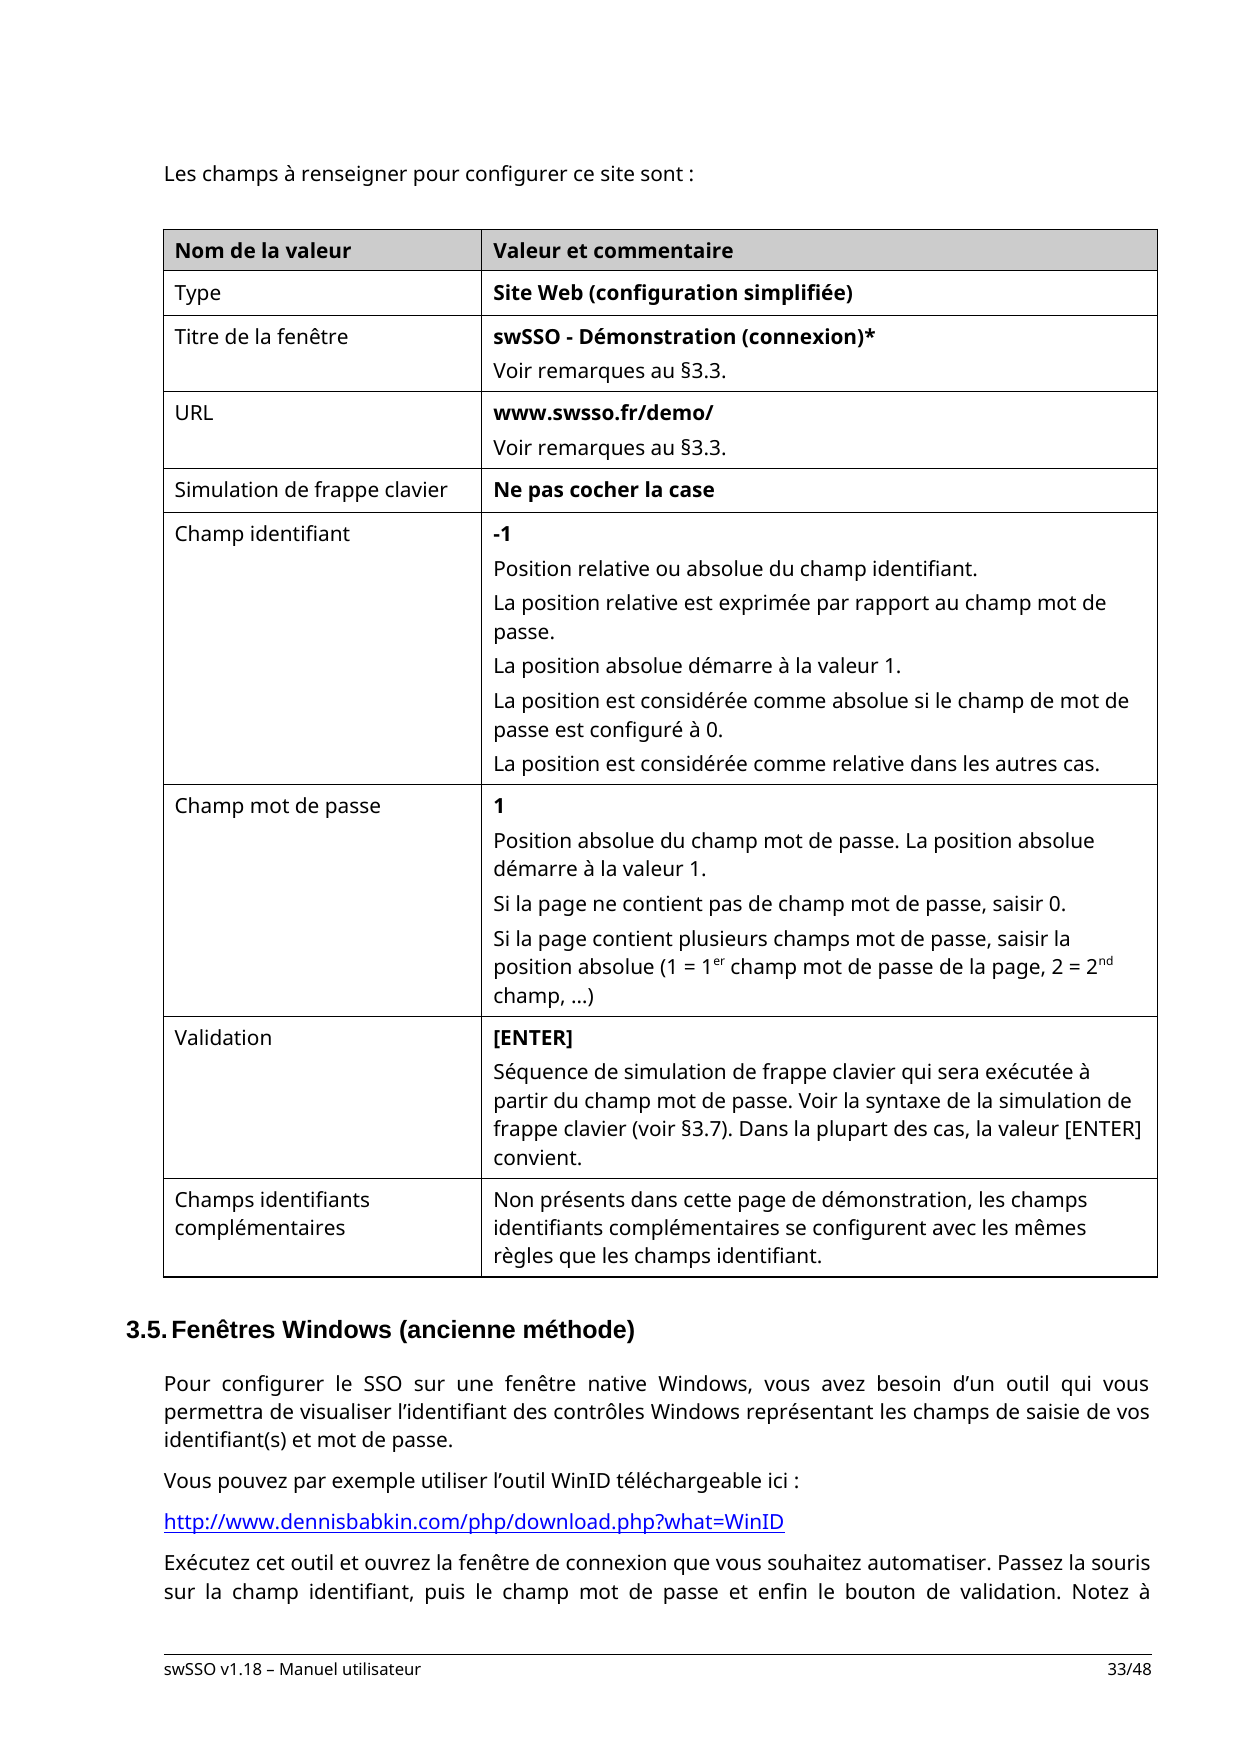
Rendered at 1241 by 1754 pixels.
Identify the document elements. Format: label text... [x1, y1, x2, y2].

table_header Nom de la valeur [164, 230, 481, 270]
table_cell URL [164, 392, 481, 468]
table_cell -1 Position relative ou absolue du champ identifiant. La position relative est exprimée par rapport au champ mot de passe. La position absolue démarre à la valeur 1. La position est considérée comme absolue si le champ de mot de passe est configuré à 0. La position est considérée comme relative dans les autres cas. [482, 513, 1157, 784]
text Vous pouvez par exemple utiliser l’outil WinID téléchargeable ici : [164, 1466, 1152, 1495]
table_cell Champ identifiant [164, 513, 481, 784]
table_cell Validation [164, 1017, 481, 1177]
text http://www.dennisbabkin.com/php/download.php?what=WinID [164, 1507, 1152, 1536]
text Pour configurer le SSO sur une fenêtre native Windows, vous avez besoin d’un outil qui vous permettra de visualiser l’identifiant des contrôles Windows représentant les champs de saisie de vos identifiant(s) et mot de passe. [164, 1369, 1152, 1454]
table_cell Type [164, 271, 481, 314]
table_cell Non présents dans cette page de démonstration, les champs identifiants complémentaires se configurent avec les mêmes règles que les champs identifiant. [482, 1179, 1157, 1276]
table_cell [ENTER] Séquence de simulation de frappe clavier qui sera exécutée à partir du champ mot de passe. Voir la syntaxe de la simulation de frappe clavier (voir §3.7). Dans la plupart des cas, la valeur [ENTER] convient. [482, 1017, 1157, 1177]
table_cell Site Web (configuration simplifiée) [482, 271, 1157, 314]
table_cell www.swsso.fr/demo/ Voir remarques au §3.3. [482, 392, 1157, 468]
table_cell Titre de la fenêtre [164, 316, 481, 391]
table_cell Simulation de frappe clavier [164, 469, 481, 512]
table_cell swSSO - Démonstration (connexion)* Voir remarques au §3.3. [482, 316, 1157, 391]
table_header Valeur et commentaire [482, 230, 1157, 270]
subtitle Fenêtres Windows (ancienne méthode) [126, 1315, 1152, 1344]
table_cell Champ mot de passe [164, 785, 481, 1016]
text Les champs à renseigner pour configurer ce site sont : [164, 159, 1152, 187]
table_cell Champs identifiants complémentaires [164, 1179, 481, 1276]
text Exécutez cet outil et ouvrez la fenêtre de connexion que vous souhaitez automatiser. Passez la souris sur la champ identifiant, puis le champ mot de passe et enfin le bouton de validation. Notez à [164, 1548, 1152, 1605]
table_cell 1 Position absolue du champ mot de passe. La position absolue démarre à la valeur 1. Si la page ne contient pas de champ mot de passe, saisir 0. Si la page contient plusieurs champs mot de passe, saisir la position absolue (1 = 1er champ mot de passe de la page, 2 = 2nd champ, …) [482, 785, 1157, 1016]
table_cell Ne pas cocher la case [482, 469, 1157, 512]
